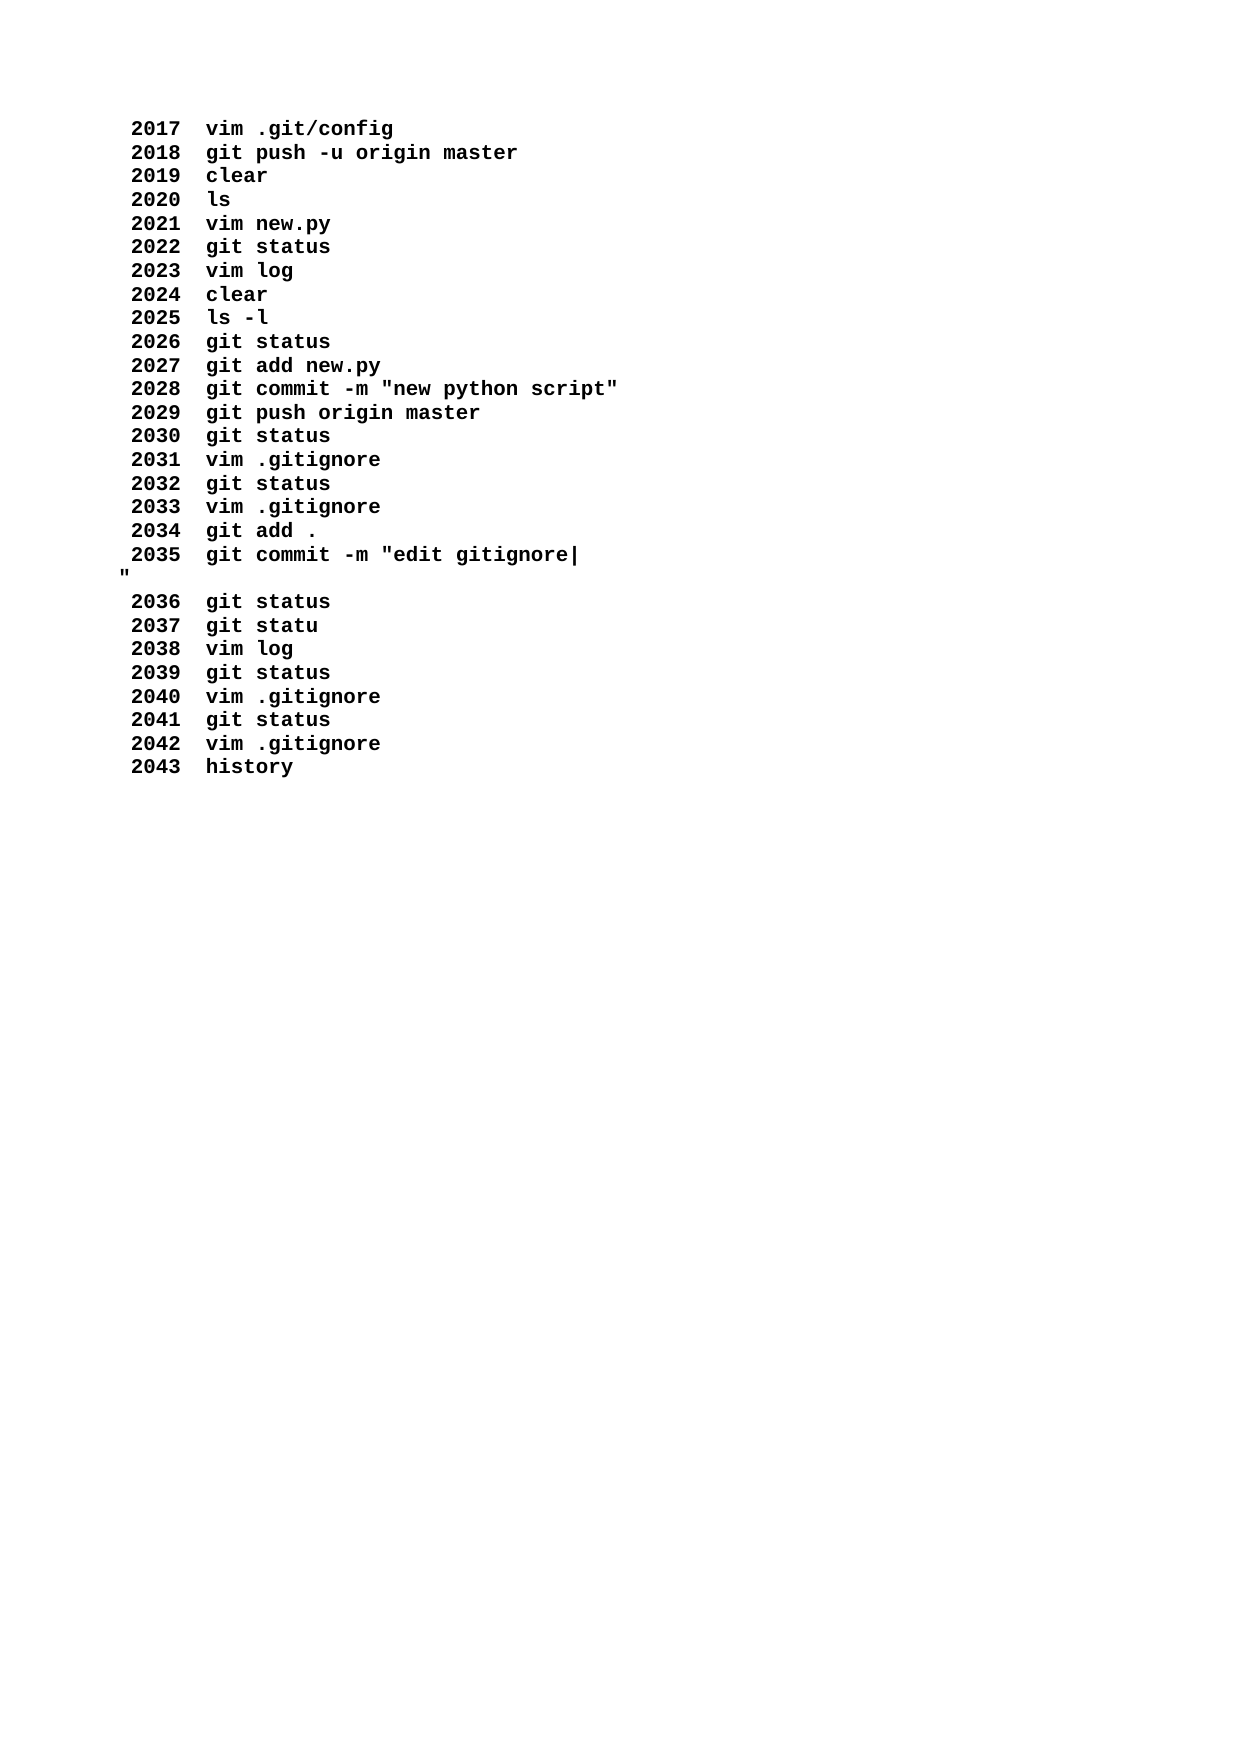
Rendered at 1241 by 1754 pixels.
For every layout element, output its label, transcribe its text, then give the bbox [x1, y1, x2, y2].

text 2035 git commit -m "edit gitignore| [118, 544, 1122, 567]
text 2036 git status [118, 591, 1122, 615]
text 2029 git push origin master [118, 402, 1122, 426]
text 2017 vim .git/config [118, 118, 1122, 142]
text 2041 git status [118, 709, 1122, 733]
text 2022 git status [118, 236, 1122, 260]
text 2018 git push -u origin master [118, 142, 1122, 165]
text 2040 vim .gitignore [118, 686, 1122, 709]
text 2043 history [118, 757, 1122, 780]
text 2034 git add . [118, 520, 1122, 544]
text 2025 ls -l [118, 307, 1122, 331]
text 2027 git add new.py [118, 354, 1122, 378]
text " [118, 567, 1122, 591]
text 2028 git commit -m "new python script" [118, 378, 1122, 402]
text 2030 git status [118, 426, 1122, 449]
text 2039 git status [118, 662, 1122, 686]
text 2033 vim .gitignore [118, 496, 1122, 520]
text 2042 vim .gitignore [118, 733, 1122, 757]
text 2023 vim log [118, 260, 1122, 284]
text 2038 vim log [118, 638, 1122, 662]
text 2019 clear [118, 165, 1122, 189]
text 2024 clear [118, 284, 1122, 307]
text 2031 vim .gitignore [118, 449, 1122, 473]
text 2020 ls [118, 189, 1122, 213]
text 2032 git status [118, 473, 1122, 496]
text 2026 git status [118, 331, 1122, 354]
text 2021 vim new.py [118, 213, 1122, 236]
text 2037 git statu [118, 615, 1122, 638]
